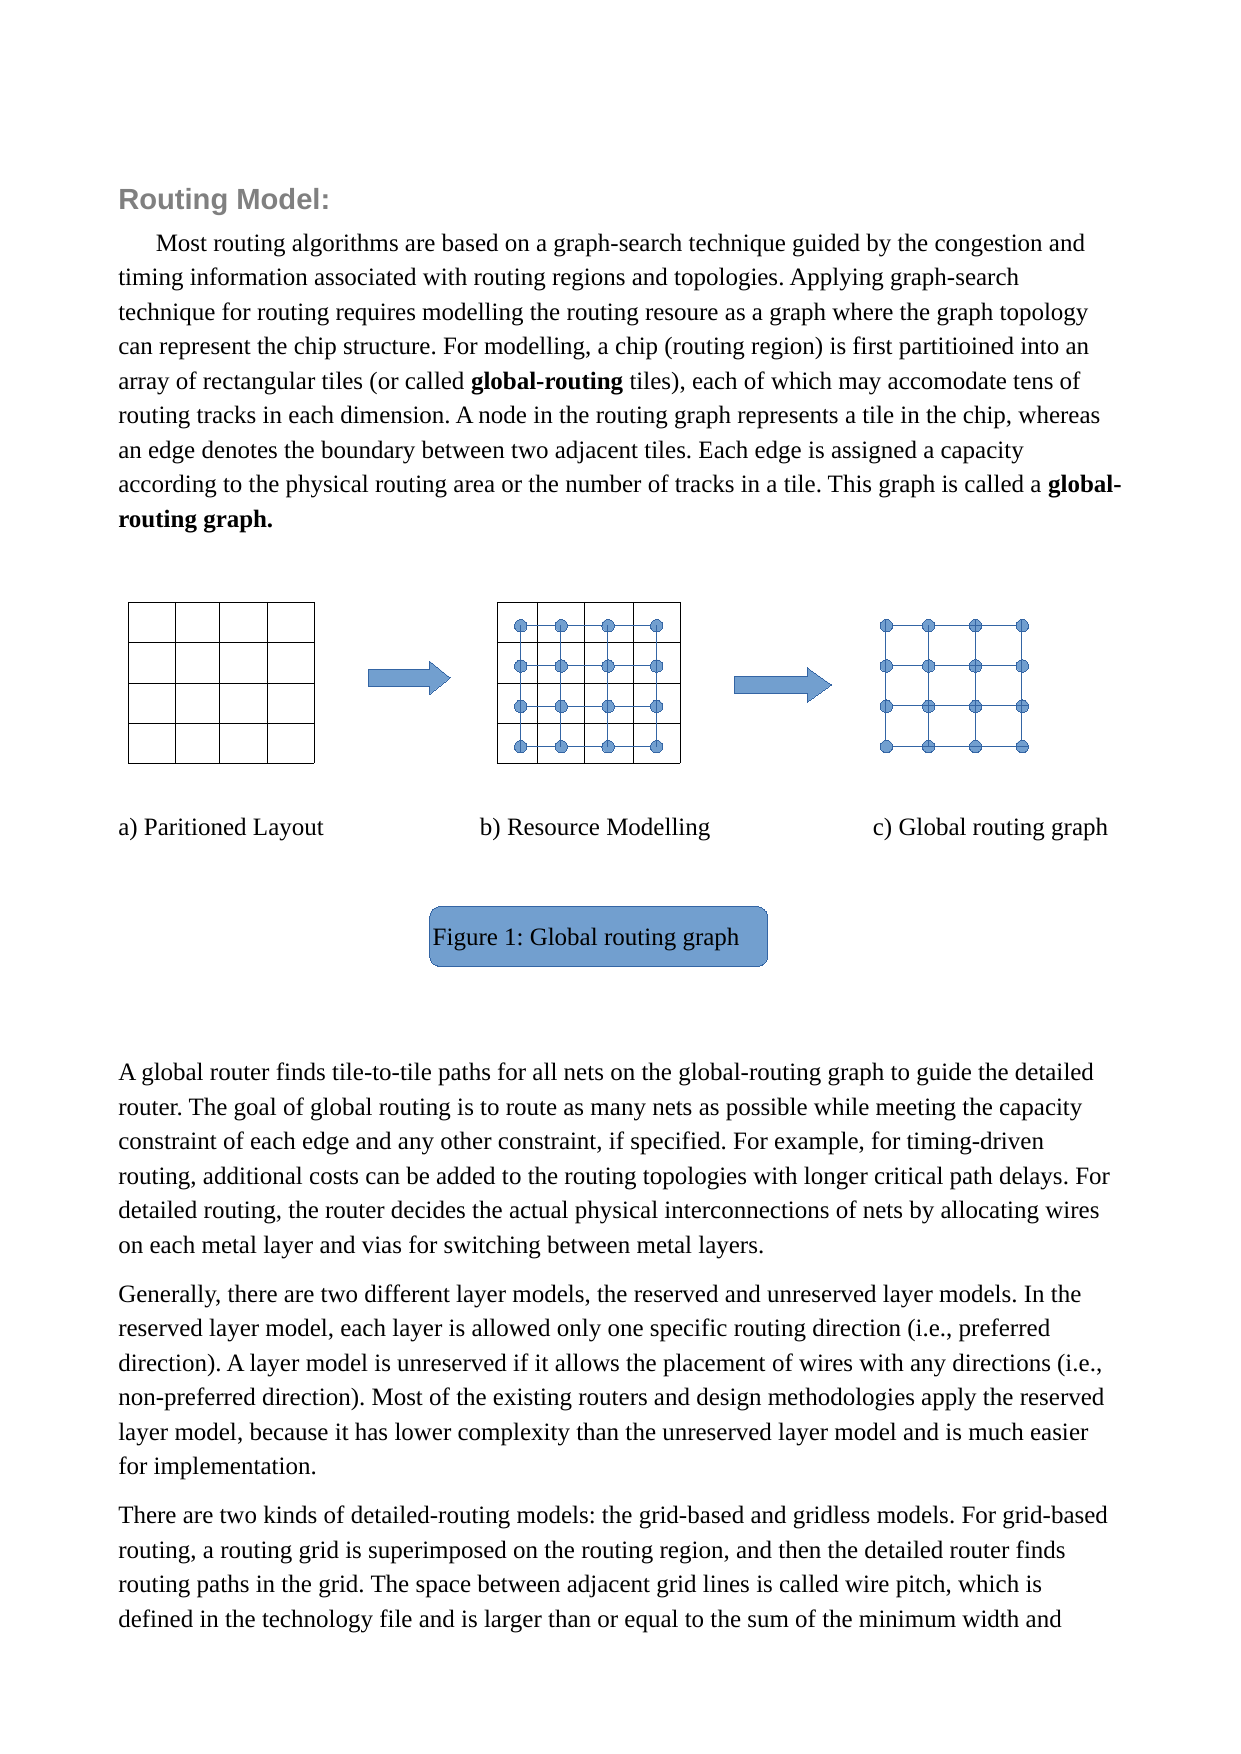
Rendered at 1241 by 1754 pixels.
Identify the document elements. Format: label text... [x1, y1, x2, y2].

table_header [905, 602, 952, 625]
table_header [929, 626, 952, 642]
table_cell [929, 642, 952, 665]
table_header [863, 602, 905, 642]
table_cell [952, 642, 975, 665]
table_cell [268, 643, 314, 682]
table_cell [863, 683, 885, 723]
table_header [585, 626, 607, 642]
table_cell [886, 642, 905, 665]
table_cell [608, 666, 633, 682]
table_cell [220, 684, 267, 723]
table_header [521, 626, 537, 642]
table_header [176, 603, 219, 642]
table_header [886, 626, 905, 642]
table_header [538, 603, 584, 625]
table_cell [315, 642, 497, 682]
table_cell [608, 643, 633, 665]
subtitle Routing Model: [118, 182, 1122, 215]
table_cell [952, 747, 998, 763]
table_header [498, 603, 537, 642]
table_header [268, 603, 314, 642]
table_cell [538, 643, 560, 665]
table_cell [886, 706, 905, 723]
table_header [681, 602, 862, 642]
table_cell [1022, 642, 1045, 682]
table_cell [220, 643, 267, 682]
table_header [952, 626, 975, 642]
table_cell [608, 684, 633, 706]
text There are two kinds of detailed-routing models: the grid-based and gridless models. For grid-based routing, a routing grid is superimposed on the routing region, and then the detailed router finds routing paths in the grid. The space between adjacent grid lines is called wire pitch, which is defined in the technology file and is larger than or equal to the sum of the minimum width and [118, 1500, 1122, 1633]
table_cell [315, 683, 497, 723]
table_cell [561, 724, 584, 746]
table_cell [905, 723, 928, 746]
table_cell [176, 643, 219, 682]
table_header [129, 603, 175, 642]
table_cell [886, 723, 905, 746]
table_cell [886, 666, 905, 682]
table_cell [657, 643, 680, 682]
table_cell [521, 707, 537, 723]
table_cell [498, 684, 520, 723]
table_header [634, 626, 656, 642]
table_cell [585, 707, 607, 723]
table_cell [634, 684, 656, 706]
table_cell [315, 723, 497, 763]
table_header [315, 602, 497, 642]
table_cell [521, 684, 537, 706]
table_cell [561, 707, 584, 723]
table_cell [585, 643, 607, 665]
table_header [608, 626, 633, 642]
table_cell [952, 706, 975, 723]
table_cell [220, 724, 267, 763]
table_header [952, 602, 998, 625]
table_cell [999, 666, 1021, 682]
table_cell [521, 643, 537, 665]
table_cell [999, 723, 1021, 746]
table_cell [498, 643, 520, 682]
table_cell [634, 707, 656, 723]
table_cell [999, 706, 1021, 723]
table_cell [129, 684, 175, 723]
text Generally, there are two different layer models, the reserved and unreserved layer models. In the reserved layer model, each layer is allowed only one specific routing direction (i.e., preferred direction). A layer model is unreserved if it allows the placement of wires with any directions (i.e., non-preferred direction). Most of the existing routers and design methodologies apply the reserved layer model, because it has lower complexity than the unreserved layer model and is much easier for implementation. [118, 1279, 1122, 1480]
table_header [585, 603, 633, 625]
table_cell [863, 723, 905, 763]
table_cell [999, 642, 1021, 665]
text A global router finds tile-to-tile paths for all nets on the global-routing graph to guide the detailed router. The goal of global routing is to route as many nets as possible while meeting the capacity constraint of each edge and any other constraint, if specified. For example, for timing-driven routing, additional costs can be added to the routing topologies with longer critical path delays. For detailed routing, the router decides the actual physical interconnections of nets by allocating wires on each metal layer and vias for switching between metal layers. [118, 1057, 1122, 1259]
table_cell [538, 707, 560, 723]
table_header [561, 626, 584, 642]
table_cell [129, 643, 175, 682]
table_cell [681, 723, 862, 763]
table_cell [498, 724, 537, 763]
table_cell [905, 666, 928, 682]
table_header [999, 626, 1021, 642]
table_cell [886, 683, 905, 705]
table_cell [1022, 683, 1045, 723]
table_cell [863, 642, 885, 682]
table_cell [538, 724, 560, 746]
table_header [538, 626, 560, 642]
table_cell [561, 684, 584, 706]
table_cell [634, 724, 656, 746]
table_header [999, 602, 1045, 642]
table_cell [952, 683, 975, 705]
table_cell [999, 723, 1045, 763]
table_cell [905, 706, 928, 723]
table_cell [585, 747, 633, 763]
table_header [220, 603, 267, 642]
table_cell [561, 643, 584, 665]
table_cell [538, 684, 560, 706]
table_cell [929, 723, 952, 746]
table_cell [634, 724, 680, 763]
text a) Paritioned Layout b) Resource Modelling c) Global routing graph [118, 812, 1122, 841]
table_header [976, 626, 998, 642]
table_cell [521, 666, 537, 682]
table_cell [585, 666, 607, 682]
table_cell [634, 643, 656, 665]
table_cell [681, 683, 862, 723]
table_cell [634, 666, 656, 682]
table_cell [538, 666, 560, 682]
table_cell [976, 706, 998, 723]
table_cell [129, 724, 175, 763]
table_cell [905, 642, 928, 665]
table_cell [176, 684, 219, 723]
table_cell [268, 684, 314, 723]
table_cell [176, 724, 219, 763]
table_header [634, 603, 680, 642]
table_cell [999, 683, 1021, 705]
table_cell [905, 747, 952, 763]
table_cell [952, 723, 975, 746]
table_cell [929, 683, 952, 705]
table_cell [538, 747, 584, 763]
table_cell [929, 666, 952, 682]
table_cell [608, 707, 633, 723]
table_cell [952, 666, 975, 682]
table_cell [608, 724, 633, 746]
table_header [905, 626, 928, 642]
text Most routing algorithms are based on a graph-search technique guided by the congestion and timing information associated with routing regions and topologies. Applying graph-search technique for routing requires modelling the routing resoure as a graph where the graph topology can represent the chip structure. For modelling, a chip (routing region) is first partitioined into an array of rectangular tiles (or called global-routing tiles), each of which may accomodate tens of routing tracks in each dimension. A node in the routing graph represents a tile in the chip, whereas an edge denotes the boundary between two adjacent tiles. Each edge is assigned a capacity according to the physical routing area or the number of tracks in a tile. This graph is called a global-routing graph. [118, 228, 1122, 532]
table_cell [976, 642, 998, 665]
table_cell [905, 683, 928, 705]
table_cell [976, 723, 998, 746]
table_cell [929, 706, 952, 723]
table_cell [976, 666, 998, 682]
table_cell [268, 724, 314, 763]
table_cell [585, 724, 607, 746]
table_cell [561, 666, 584, 682]
table_cell [585, 684, 607, 706]
table_cell [521, 724, 537, 746]
table_cell [976, 683, 998, 705]
table_cell [681, 642, 862, 682]
table_cell [657, 684, 680, 723]
